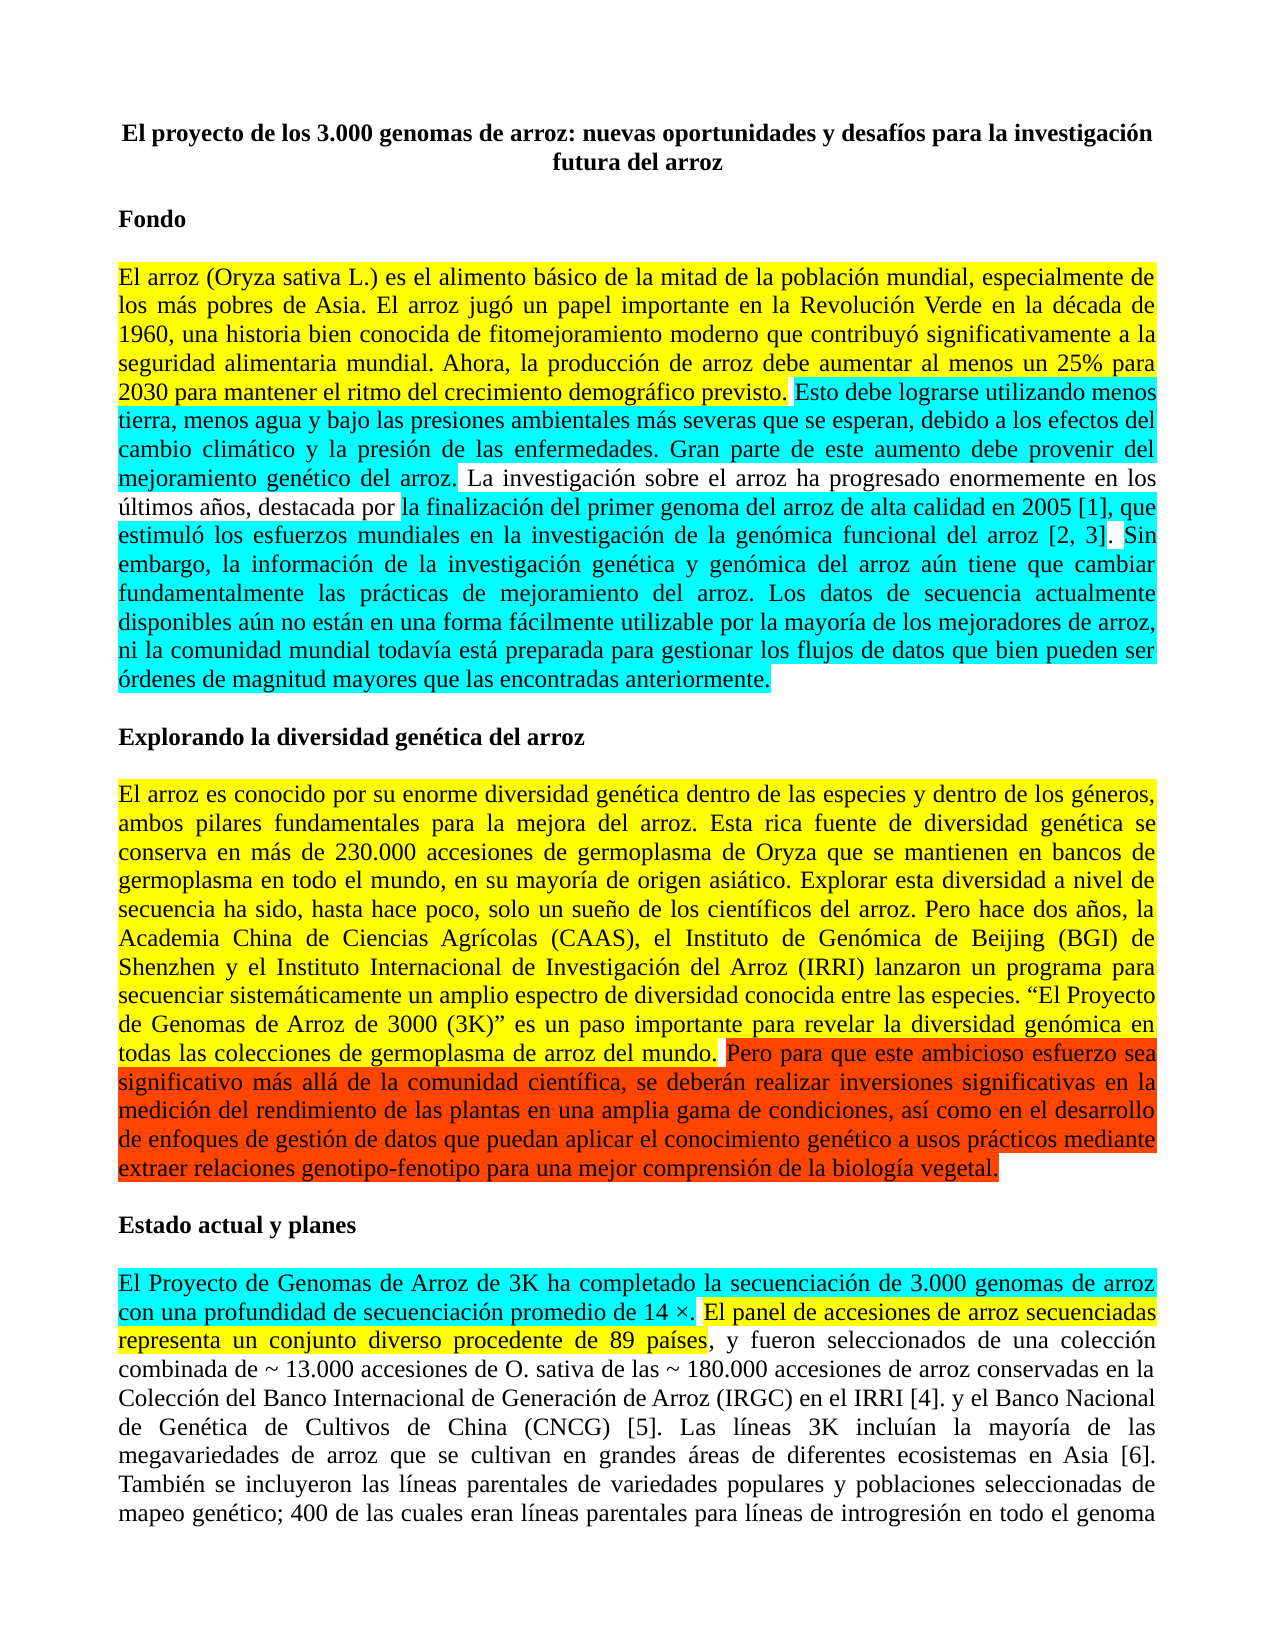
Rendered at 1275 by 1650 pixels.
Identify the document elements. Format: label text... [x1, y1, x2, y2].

text El arroz es conocido por su enorme diversidad genética dentro de las especies y dentro de los géneros, ambos pilares fundamentales para la mejora del arroz. Esta rica fuente de diversidad genética se conserva en más de 230.000 accesiones de germoplasma de Oryza que se mantienen en bancos de germoplasma en todo el mundo, en su mayoría de origen asiático. Explorar esta diversidad a nivel de secuencia ha sido, hasta hace poco, solo un sueño de los científicos del arroz. Pero hace dos años, la Academia China de Ciencias Agrícolas (CAAS), el Instituto de Genómica de Beijing (BGI) de Shenzhen y el Instituto Internacional de Investigación del Arroz (IRRI) lanzaron un programa para secuenciar sistemáticamente un amplio espectro de diversidad conocida entre las especies. “El Proyecto de Genomas de Arroz de 3000 (3K)” es un paso importante para revelar la diversidad genómica en todas las colecciones de germoplasma de arroz del mundo. Pero para que este ambicioso esfuerzo sea significativo más allá de la comunidad científica, se deberán realizar inversiones significativas en la medición del rendimiento de las plantas en una amplia gama de condiciones, así como en el desarrollo de enfoques de gestión de datos que puedan aplicar el conocimiento genético a usos prácticos mediante extraer relaciones genotipo-fenotipo para una mejor comprensión de la biología vegetal. [118, 779, 1157, 1182]
text El proyecto de los 3.000 genomas de arroz: nuevas oportunidades y desafíos para la investigación futura del arroz [118, 118, 1157, 176]
text Fondo [118, 204, 1157, 233]
text El Proyecto de Genomas de Arroz de 3K ha completado la secuenciación de 3.000 genomas de arroz con una profundidad de secuenciación promedio de 14 ×. El panel de accesiones de arroz secuenciadas representa un conjunto diverso procedente de 89 países, y fueron seleccionados de una colección combinada de ~ 13.000 accesiones de O. sativa de las ~ 180.000 accesiones de arroz conservadas en la Colección del Banco Internacional de Generación de Arroz (IRGC) en el IRRI [4]. y el Banco Nacional de Genética de Cultivos de China (CNCG) [5]. Las líneas 3K incluían la mayoría de las megavariedades de arroz que se cultivan en grandes áreas de diferentes ecosistemas en Asia [6]. También se incluyeron las líneas parentales de variedades populares y poblaciones seleccionadas de mapeo genético; 400 de las cuales eran líneas parentales para líneas de introgresión en todo el genoma [118, 1268, 1157, 1527]
text El arroz (Oryza sativa L.) es el alimento básico de la mitad de la población mundial, especialmente de los más pobres de Asia. El arroz jugó un papel importante en la Revolución Verde en la década de 1960, una historia bien conocida de fitomejoramiento moderno que contribuyó significativamente a la seguridad alimentaria mundial. Ahora, la producción de arroz debe aumentar al menos un 25% para 2030 para mantener el ritmo del crecimiento demográfico previsto. Esto debe lograrse utilizando menos tierra, menos agua y bajo las presiones ambientales más severas que se esperan, debido a los efectos del cambio climático y la presión de las enfermedades. Gran parte de este aumento debe provenir del mejoramiento genético del arroz. La investigación sobre el arroz ha progresado enormemente en los últimos años, destacada por la finalización del primer genoma del arroz de alta calidad en 2005 [1], que estimuló los esfuerzos mundiales en la investigación de la genómica funcional del arroz [2, 3]. Sin embargo, la información de la investigación genética y genómica del arroz aún tiene que cambiar fundamentalmente las prácticas de mejoramiento del arroz. Los datos de secuencia actualmente disponibles aún no están en una forma fácilmente utilizable por la mayoría de los mejoradores de arroz, ni la comunidad mundial todavía está preparada para gestionar los flujos de datos que bien pueden ser órdenes de magnitud mayores que las encontradas anteriormente. [118, 262, 1157, 693]
text Estado actual y planes [118, 1211, 1157, 1239]
text Explorando la diversidad genética del arroz [118, 722, 1157, 751]
